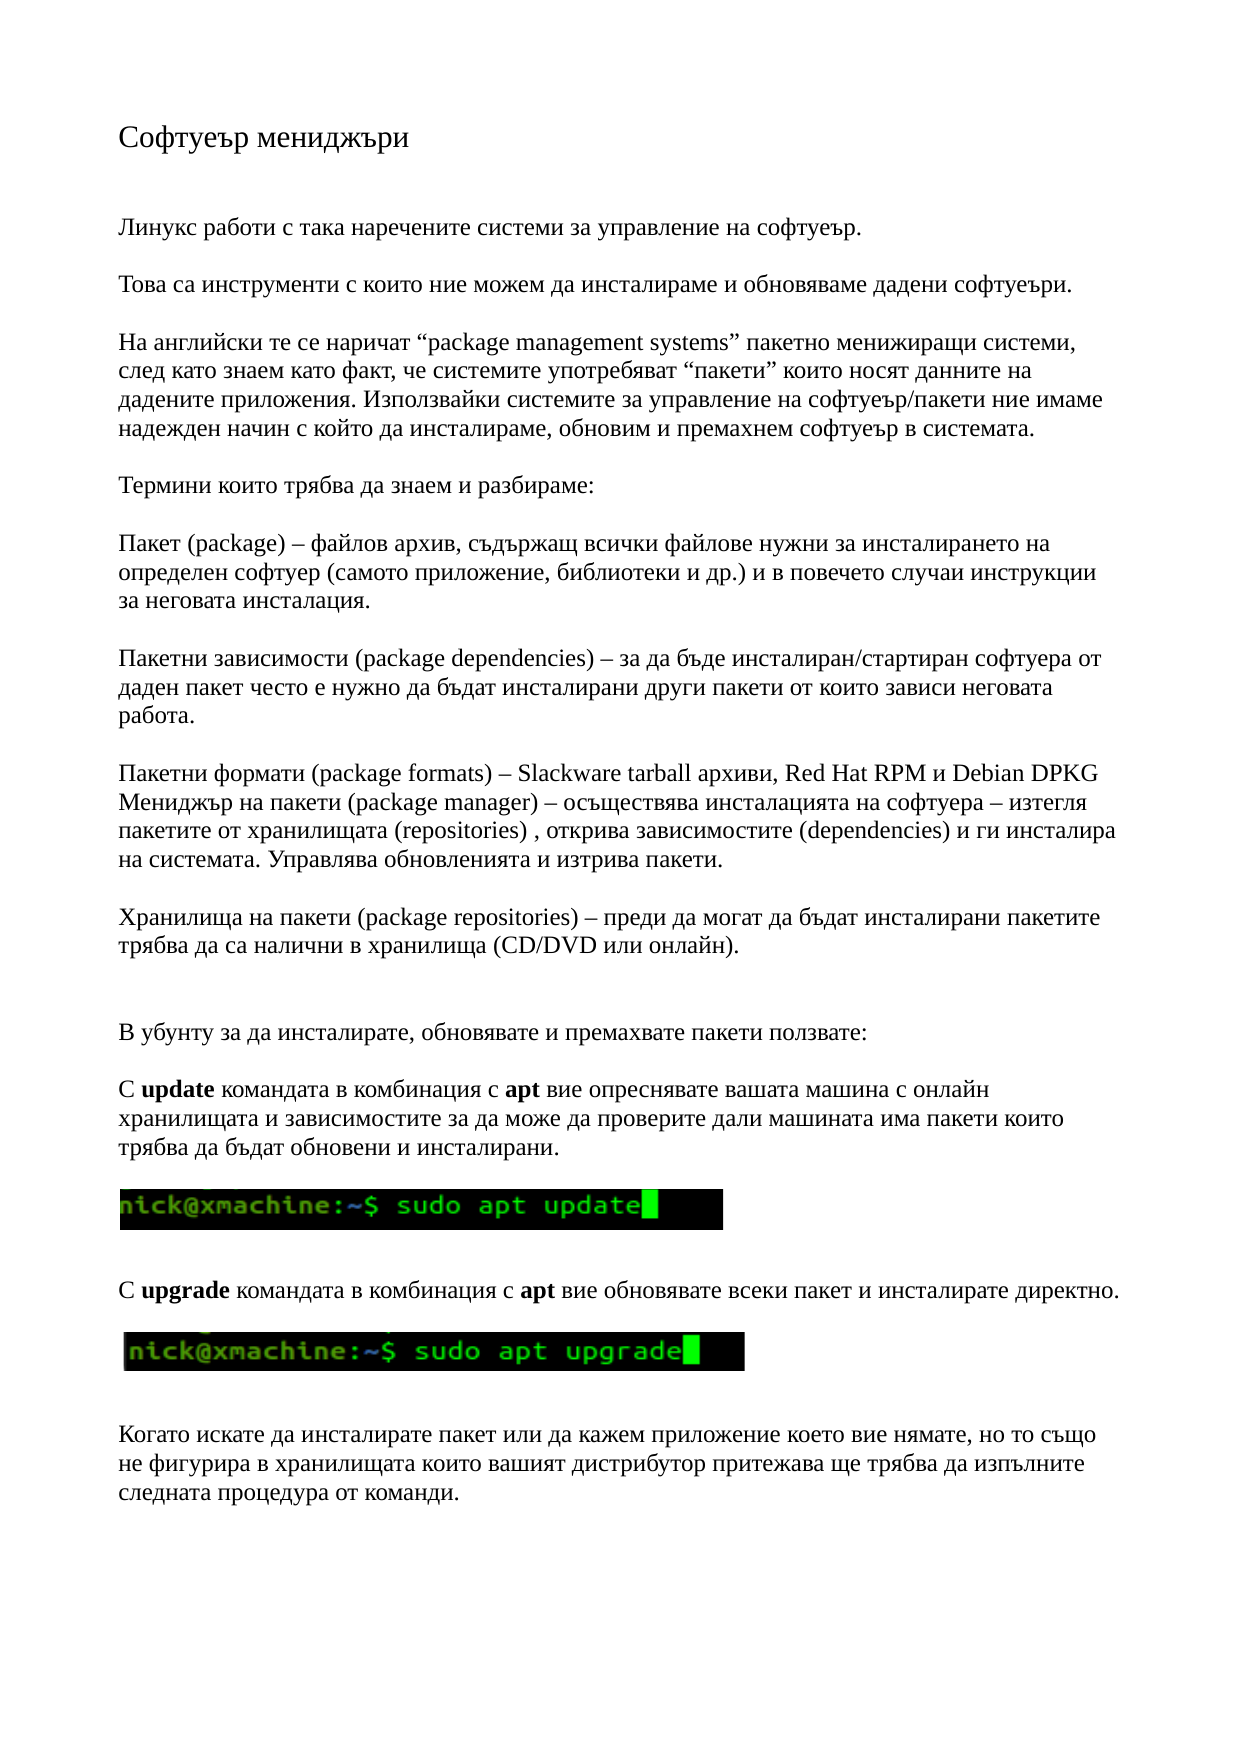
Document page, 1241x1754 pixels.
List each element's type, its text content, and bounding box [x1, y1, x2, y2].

text С upgrade командата в комбинация с apt вие обновявате всеки пакет и инсталирате директно. [118, 1275, 1122, 1304]
picture [123, 1332, 745, 1371]
text На английски те се наричат “package management systems” пакетно менижиращи системи, след като знаем като факт, че системите употребяват “пакети” които носят данните на дадените приложения. Използвайки системите за управление на софтуеър/пакети ние имаме надежден начин с който да инсталираме, обновим и премахнем софтуеър в системата. [118, 327, 1122, 442]
text трябва да са налични в хранилища (CD/DVD или онлайн). [118, 930, 1122, 959]
text Това са инструменти с които ние можем да инсталираме и обновяваме дадени софтуеъри. [118, 269, 1122, 298]
text даден пакет често е нужно да бъдат инсталирани други пакети от които зависи неговата работа. [118, 672, 1122, 729]
text Хранилища на пакети (package repositories) – преди да могат да бъдат инсталирани пакетите [118, 902, 1122, 930]
text Термини които трябва да знаем и разбираме: [118, 470, 1122, 499]
picture [120, 1189, 724, 1230]
text В убунту за да инсталирате, обновявате и премахвате пакети ползвате: [118, 1017, 1122, 1045]
text С update командата в комбинация с apt вие опреснявате вашата машина с онлайн хранилищата и зависимостите за да може да проверите дали машината има пакети които трябва да бъдат обновени и инсталирани. [118, 1074, 1122, 1160]
text Когато искате да инсталирате пакет или да кажем приложение което вие нямате, но то също не фигурира в хранилищата които вашият дистрибутор притежава ще трябва да изпълните следната процедура от команди. [118, 1419, 1122, 1505]
text Мениджър на пакети (package manager) – осъществява инсталацията на софтуера – изтегля [118, 787, 1122, 815]
text Линукс работи с така наречените системи за управление на софтуеър. [118, 212, 1122, 240]
text Софтуеър мениджъри [118, 118, 1122, 154]
text пакетите от хранилищата (repositories) , открива зависимостите (dependencies) и ги инсталира на системата. Управлява обновленията и изтрива пакети. [118, 815, 1122, 873]
text Пакетни формати (package formats) – Slackware tarball архиви, Red Hat RPM и Debian DPKG [118, 758, 1122, 787]
text Пакет (package) – файлов архив, съдържащ всички файлове нужни за инсталирането на определен софтуер (самото приложение, библиотеки и др.) и в повечето случаи инструкции за неговата инсталация. [118, 528, 1122, 614]
text Пакетни зависимости (package dependencies) – за да бъде инсталиран/стартиран софтуера от [118, 643, 1122, 672]
